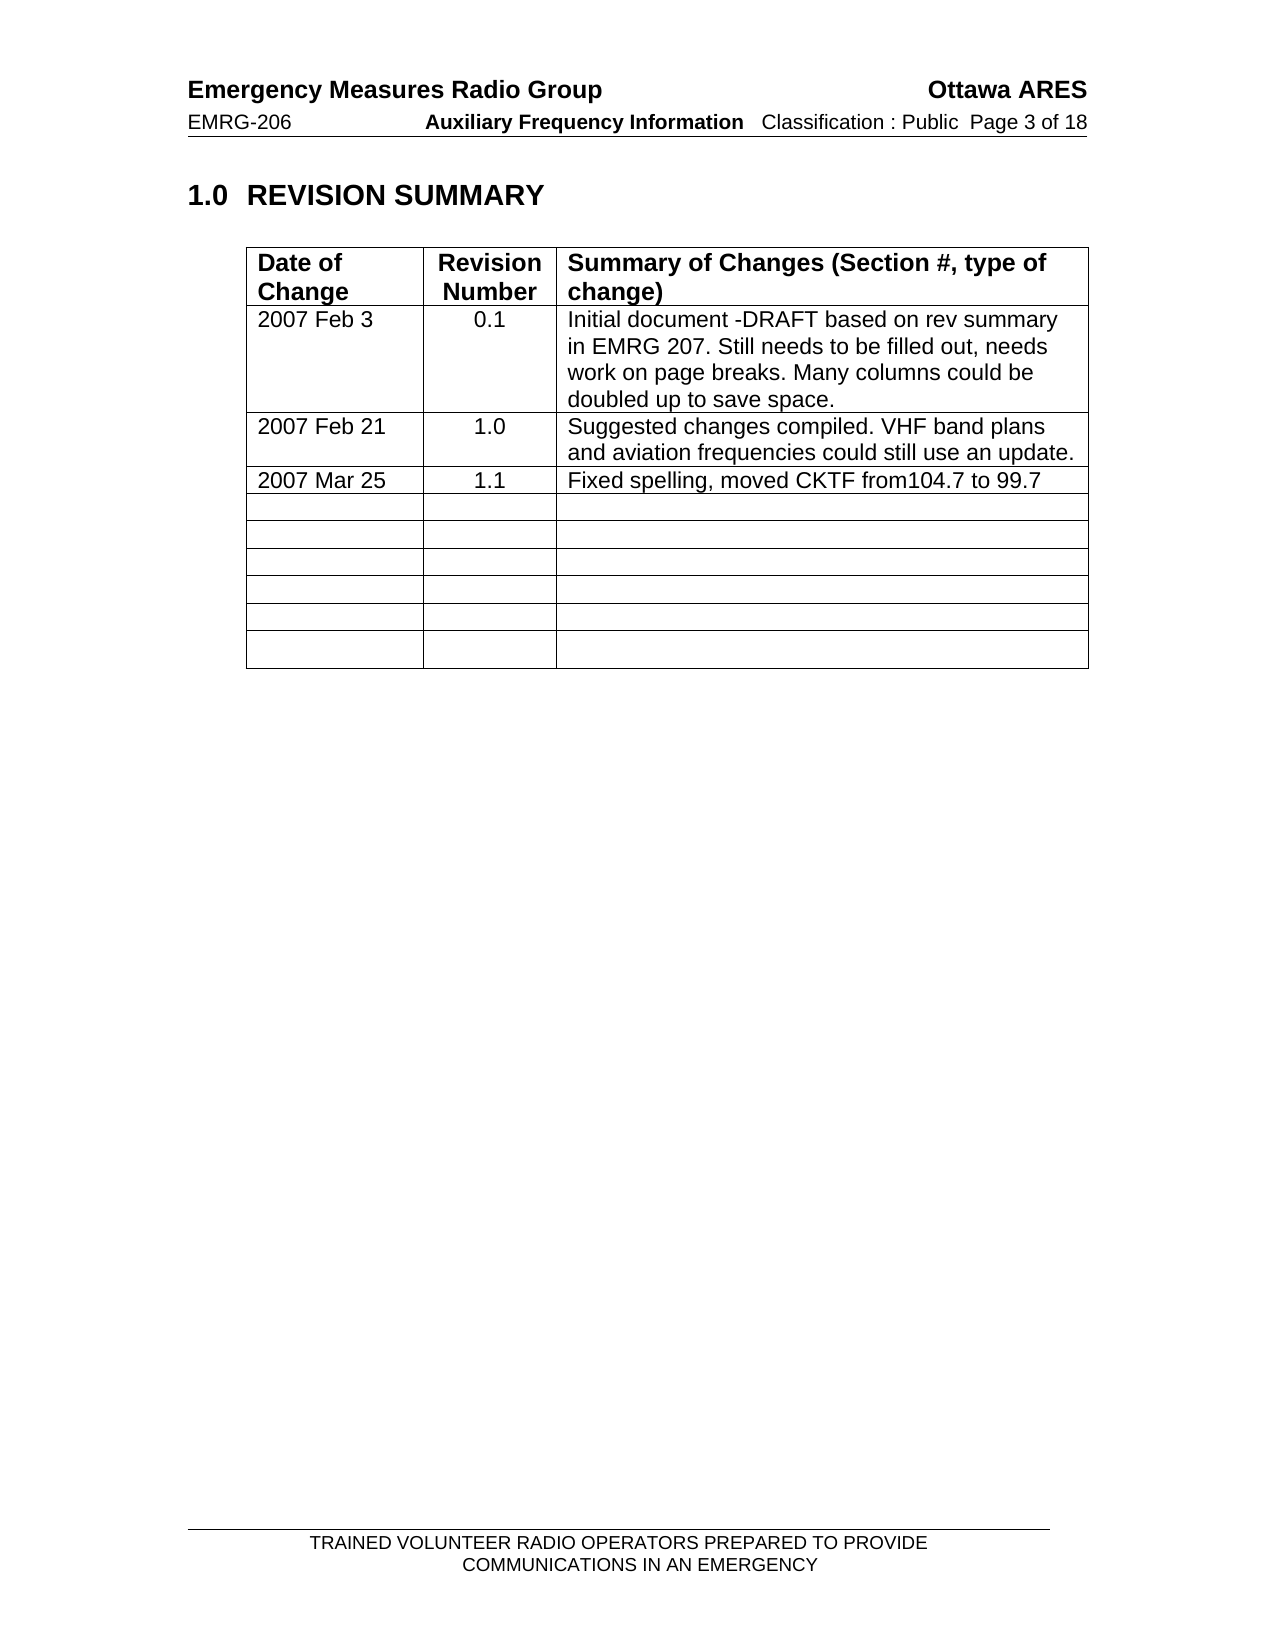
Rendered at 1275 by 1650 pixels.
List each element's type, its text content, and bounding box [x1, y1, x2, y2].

table_cell 2007 Feb 3 [247, 306, 423, 412]
table_cell 1.1 [424, 467, 556, 493]
table_cell [557, 576, 1088, 603]
table_header Summary of Changes (Section #, type of change) [557, 248, 1088, 305]
table_cell 1.0 [424, 413, 556, 466]
table_cell [424, 521, 556, 548]
table_cell [247, 604, 423, 630]
table_cell 2007 Feb 21 [247, 413, 423, 466]
table_cell [424, 631, 556, 667]
table_cell Fixed spelling, moved CKTF from104.7 to 99.7 [557, 467, 1088, 493]
table_cell [247, 494, 423, 520]
table_header Revision Number [424, 248, 556, 305]
table_cell [247, 521, 423, 548]
table_cell [557, 521, 1088, 548]
table_cell [424, 494, 556, 520]
table_cell [424, 576, 556, 603]
table_cell Initial document -DRAFT based on rev summary in EMRG 207. Still needs to be filled out, needs work on page breaks. Many columns could be doubled up to save space. [557, 306, 1088, 412]
table_cell [247, 576, 423, 603]
table_cell [247, 549, 423, 575]
table_cell [557, 494, 1088, 520]
table_cell [247, 631, 423, 667]
table_cell [557, 631, 1088, 667]
table_cell 2007 Mar 25 [247, 467, 423, 493]
subtitle REVISION SUMMARY [187, 178, 1087, 212]
table_cell [557, 549, 1088, 575]
table_cell [557, 604, 1088, 630]
table_header Date of Change [247, 248, 423, 305]
table_cell [424, 549, 556, 575]
table_cell 0.1 [424, 306, 556, 412]
table_cell Suggested changes compiled. VHF band plans and aviation frequencies could still use an update. [557, 413, 1088, 466]
table_cell [424, 604, 556, 630]
